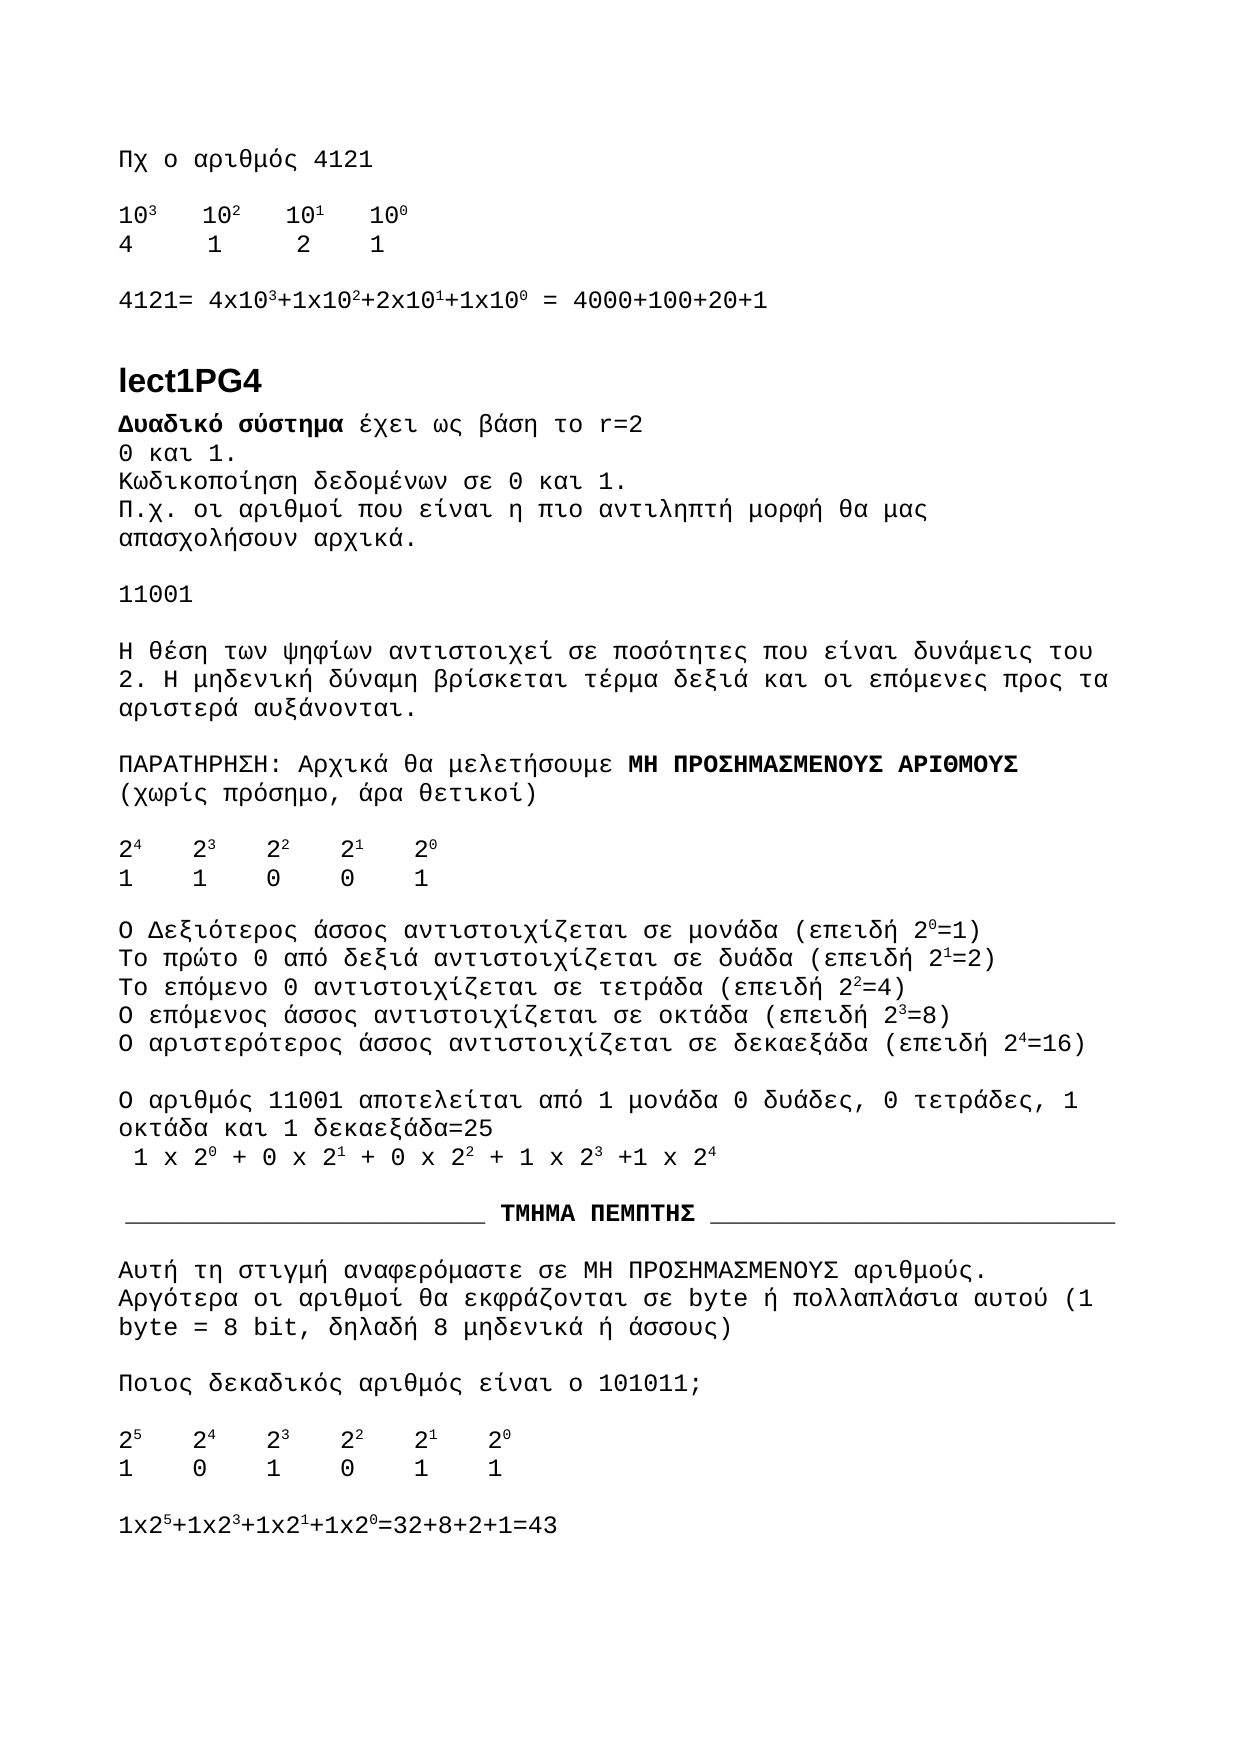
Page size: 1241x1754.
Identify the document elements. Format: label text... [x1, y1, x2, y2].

text Δυαδικό σύστημα έχει ως βάση το r=2 [118, 412, 1122, 440]
text ________________________ ΤΜΗΜΑ ΠΕΜΠΤΗΣ ___________________________ [118, 1201, 1122, 1229]
text ΠΑΡΑΤΗΡΗΣΗ: Αρχικά θα μελετήσουμε ΜΗ ΠΡΟΣΗΜΑΣΜΕΝΟΥΣ ΑΡΙΘΜΟΥΣ (χωρίς πρόσημο, άρα θετικοί) [118, 752, 1122, 809]
text 4 1 2 1 [118, 231, 1122, 260]
text Η θέση των ψηφίων αντιστοιχεί σε ποσότητες που είναι δυνάμεις του 2. Η μηδενική δύναμη βρίσκεται τέρμα δεξιά και οι επόμενες προς τα αριστερά αυξάνονται. [118, 639, 1122, 724]
text 1x25+1x23+1x21+1x20=32+8+2+1=43 [118, 1512, 1122, 1541]
text Ποιος δεκαδικός αριθμός είναι ο 101011; [118, 1371, 1122, 1399]
text Π.χ. οι αριθμοί που είναι η πιο αντιληπτή μορφή θα μας απασχολήσουν αρχικά. [118, 497, 1122, 554]
text Αργότερα οι αριθμοί θα εκφράζονται σε byte ή πολλαπλάσια αυτού (1 byte = 8 bit, δηλαδή 8 μηδενικά ή άσσους) [118, 1286, 1122, 1342]
text Ο αριθμός 11001 αποτελείται από 1 μονάδα 0 δυάδες, 0 τετράδες, 1 οκτάδα και 1 δεκαεξάδα=25 [118, 1087, 1122, 1144]
text Ο Δεξιότερος άσσος αντιστοιχίζεται σε μονάδα (επειδή 20=1) [118, 917, 1122, 946]
text Το πρώτο 0 από δεξιά αντιστοιχίζεται σε δυάδα (επειδή 21=2) [118, 946, 1122, 974]
text Πχ ο αριθμός 4121 [118, 146, 1122, 175]
text Αυτή τη στιγμή αναφερόμαστε σε ΜΗ ΠΡΟΣΗΜΑΣΜΕΝΟΥΣ αριθμούς. [118, 1257, 1122, 1286]
text Ο αριστερότερος άσσος αντιστοιχίζεται σε δεκαεξάδα (επειδή 24=16) [118, 1031, 1122, 1059]
text Κωδικοποίηση δεδομένων σε 0 και 1. [118, 469, 1122, 497]
text 103 102 101 100 [118, 203, 1122, 231]
text 25 24 23 22 21 20 [118, 1427, 1122, 1456]
text Ο επόμενος άσσος αντιστοιχίζεται σε οκτάδα (επειδή 23=8) [118, 1002, 1122, 1031]
subtitle lect1PG4 [118, 361, 1122, 399]
text 1 0 1 0 1 1 [118, 1456, 1122, 1484]
text Το επόμενο 0 αντιστοιχίζεται σε τετράδα (επειδή 22=4) [118, 974, 1122, 1002]
text 1 1 0 0 1 [118, 865, 1122, 894]
text 0 και 1. [118, 440, 1122, 469]
text 24 23 22 21 20 [118, 837, 1122, 865]
text 11001 [118, 582, 1122, 610]
text 1 x 20 + 0 x 21 + 0 x 22 + 1 x 23 +1 x 24 [118, 1144, 1122, 1172]
text 4121= 4x103+1x102+2x101+1x100 = 4000+100+20+1 [118, 288, 1122, 316]
